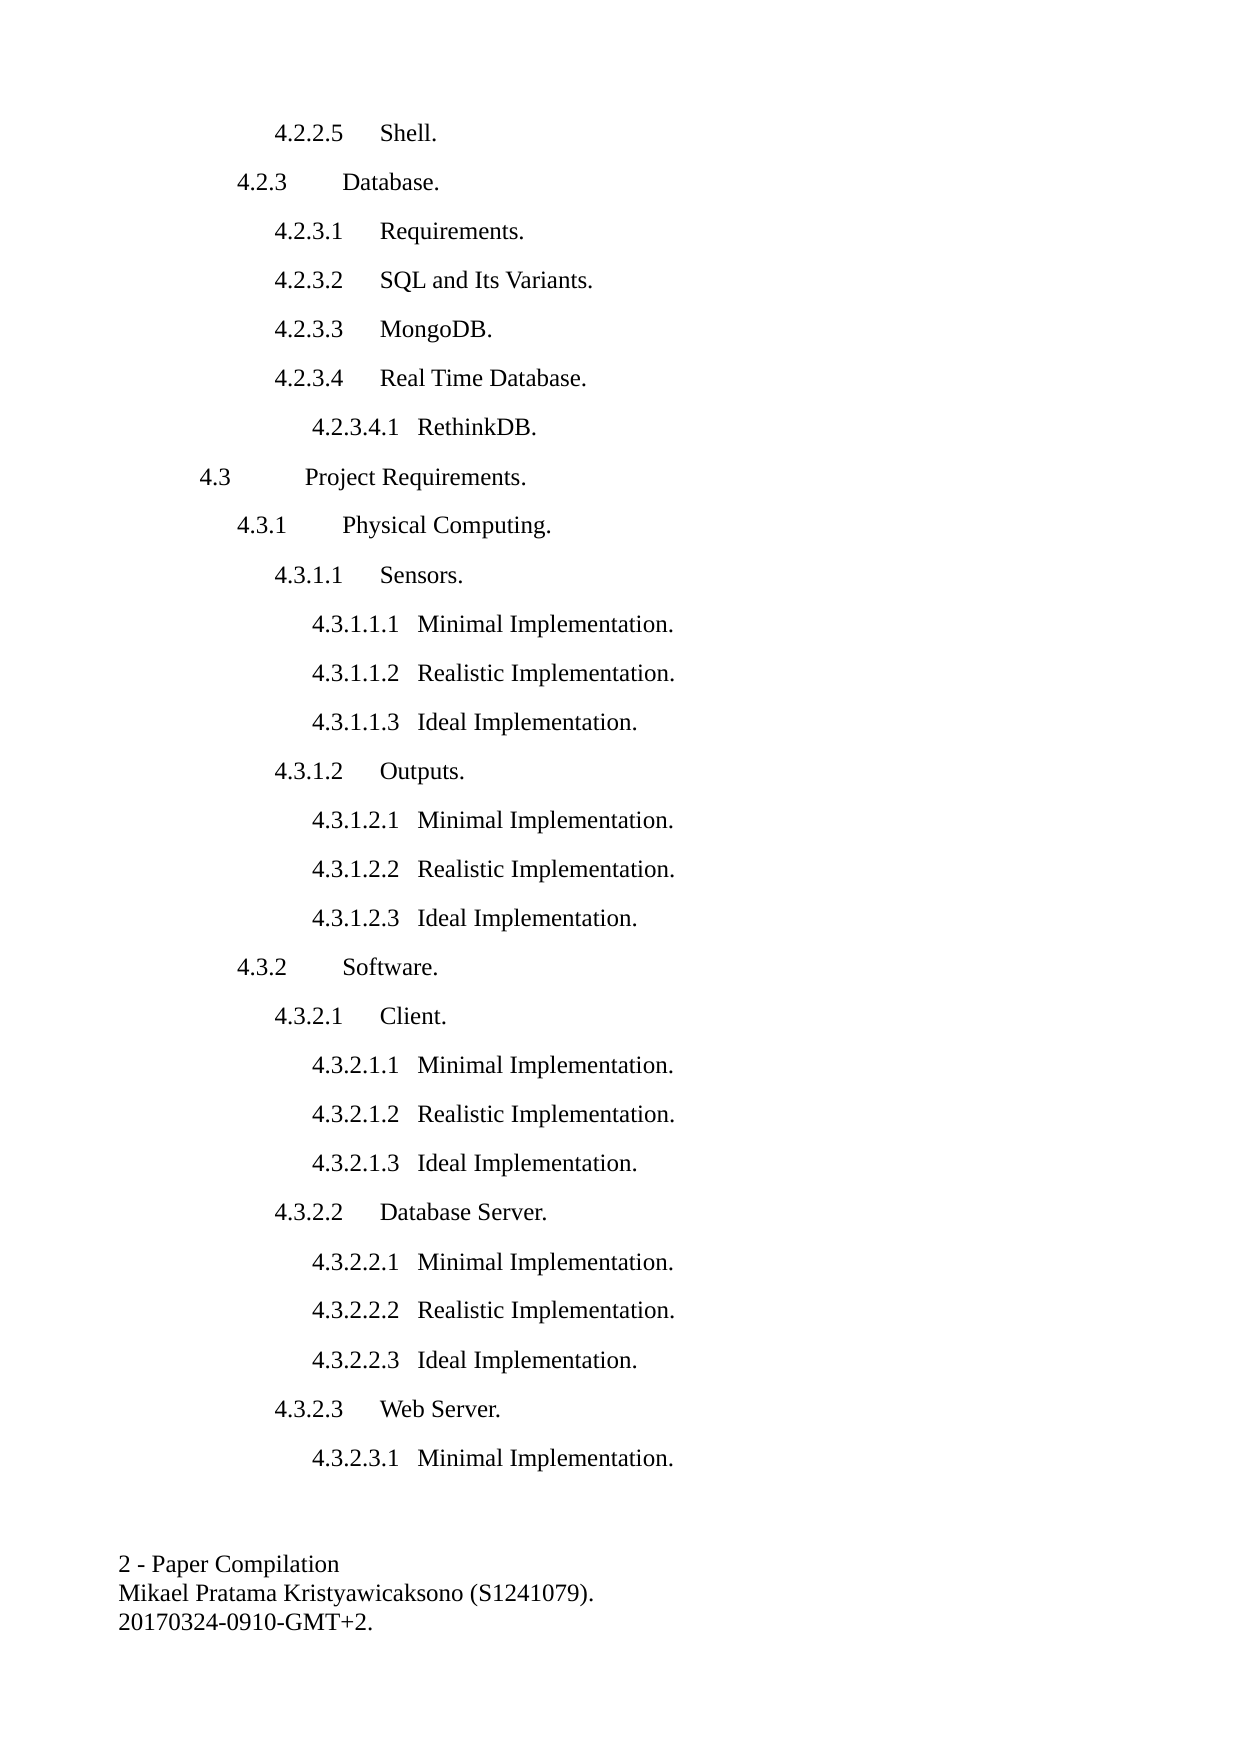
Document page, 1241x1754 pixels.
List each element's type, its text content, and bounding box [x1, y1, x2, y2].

list RethinkDB. [306, 412, 1122, 441]
list Realistic Implementation. [306, 1099, 1122, 1128]
list Minimal Implementation. [306, 1247, 1122, 1275]
list Outputs. [268, 756, 1122, 785]
list Ideal Implementation. [306, 903, 1122, 932]
list Project Requirements. [193, 462, 1122, 490]
list Requirements. [268, 216, 1122, 245]
list Realistic Implementation. [306, 658, 1122, 687]
list Ideal Implementation. [306, 1148, 1122, 1177]
list Ideal Implementation. [306, 707, 1122, 736]
list Physical Computing. [231, 511, 1122, 539]
list Real Time Database. [268, 363, 1122, 392]
list Minimal Implementation. [306, 609, 1122, 637]
list Realistic Implementation. [306, 854, 1122, 883]
list Ideal Implementation. [306, 1345, 1122, 1373]
list Minimal Implementation. [306, 1050, 1122, 1079]
list Minimal Implementation. [306, 805, 1122, 834]
list Sensors. [268, 560, 1122, 588]
list Database Server. [268, 1197, 1122, 1226]
list Database. [231, 167, 1122, 196]
list Realistic Implementation. [306, 1296, 1122, 1324]
list Web Server. [268, 1394, 1122, 1422]
list SQL and Its Variants. [268, 265, 1122, 294]
list Shell. [268, 118, 1122, 147]
list MongoDB. [268, 314, 1122, 343]
list Client. [268, 1001, 1122, 1030]
list Minimal Implementation. [306, 1443, 1122, 1472]
list Software. [231, 952, 1122, 981]
